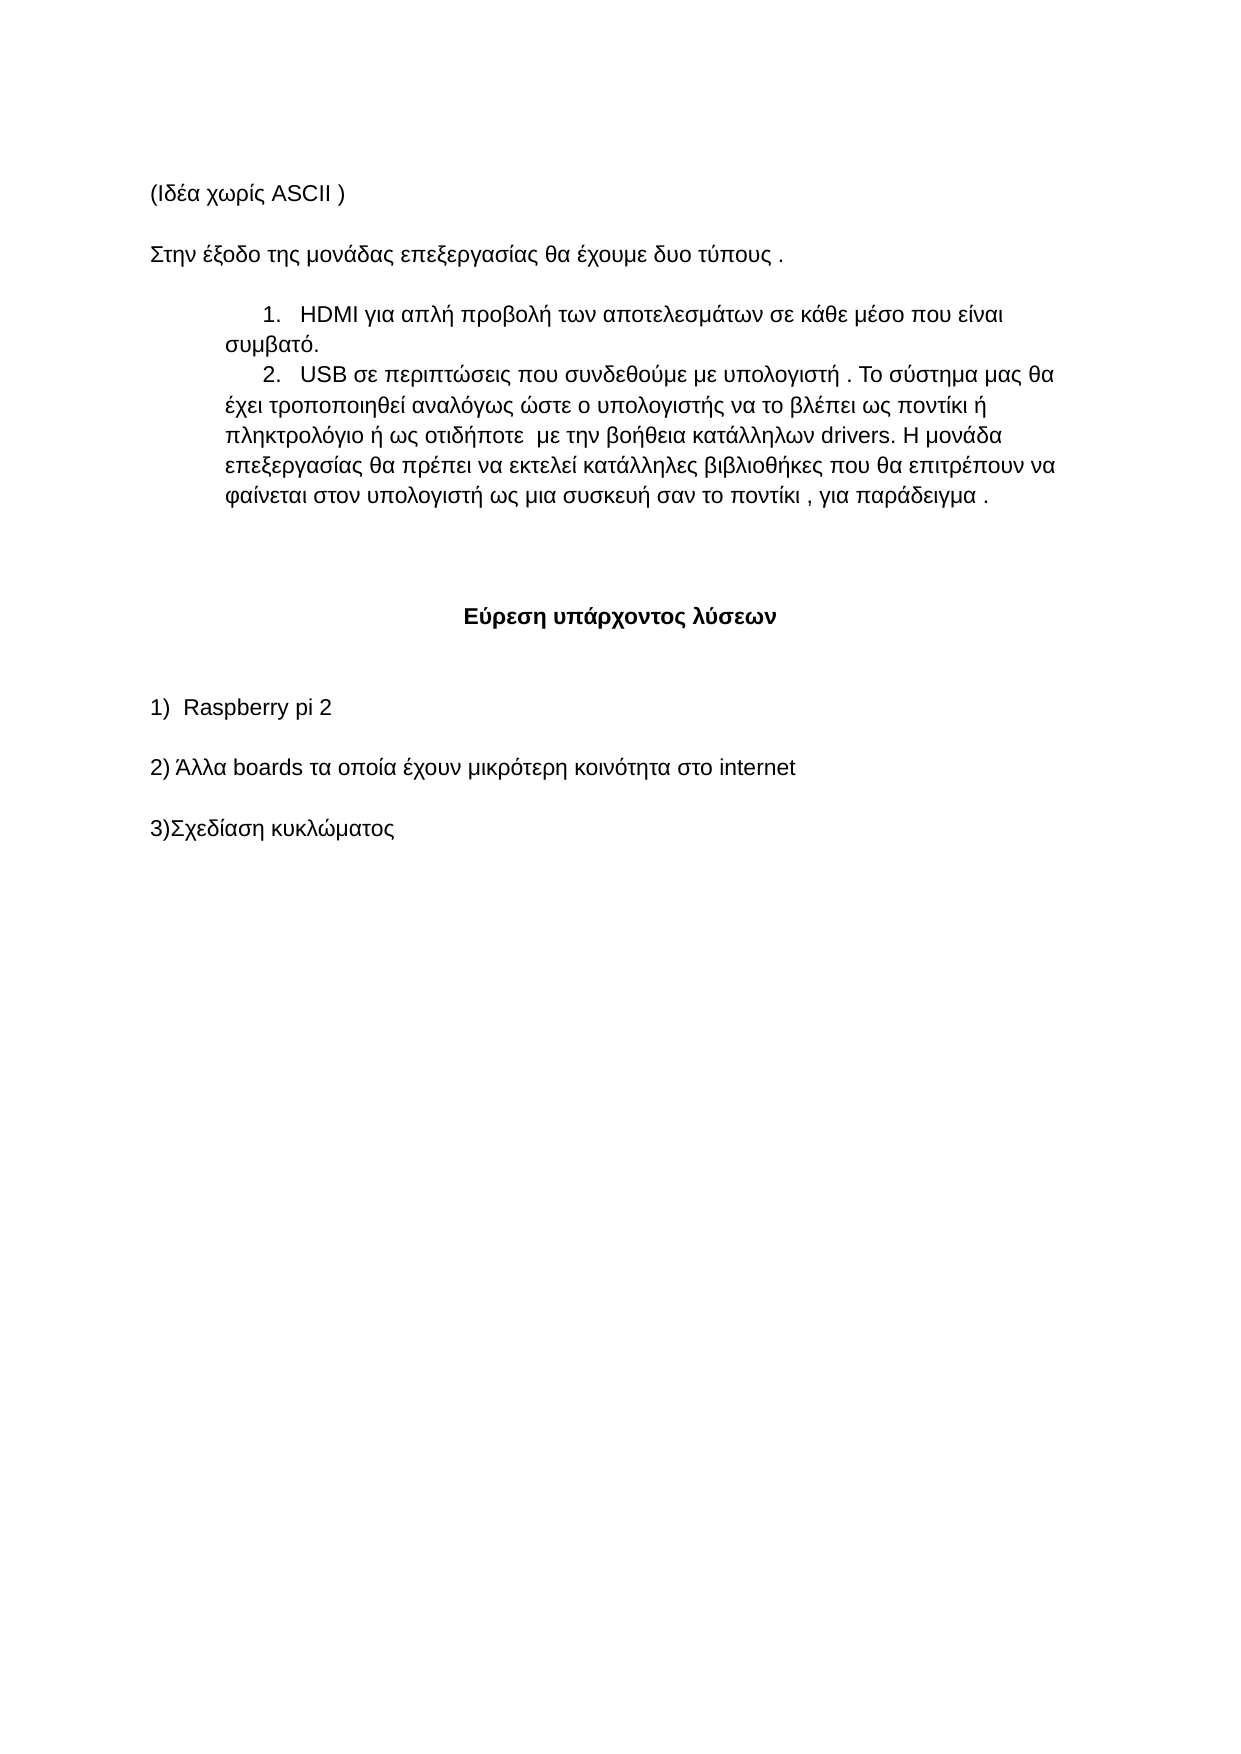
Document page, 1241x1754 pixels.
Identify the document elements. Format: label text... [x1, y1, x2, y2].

list HDMI για απλή προβολή των αποτελεσμάτων σε κάθε μέσο που είναι συμβατό. [225, 301, 1090, 358]
text 3)Σχεδίαση κυκλώματος [150, 814, 1090, 841]
list USB σε περιπτώσεις που συνδεθούμε με υπολογιστή . Το σύστημα μας θα έχει τροποποιηθεί αναλόγως ώστε ο υπολογιστής να το βλέπει ως ποντίκι ή πληκτρολόγιο ή ως οτιδήποτε με την βοήθεια κατάλληλων drivers. Η μονάδα επεξεργασίας θα πρέπει να εκτελεί κατάλληλες βιβλιοθήκες που θα επιτρέπουν να φαίνεται στον υπολογιστή ως μια συσκευή σαν το ποντίκι , για παράδειγμα . [225, 361, 1090, 509]
text Εύρεση υπάρχοντος λύσεων [150, 603, 1090, 629]
text 2) Άλλα boards τα οποία έχουν μικρότερη κοινότητα στο internet [150, 754, 1090, 781]
text Στην έξοδο της μονάδας επεξεργασίας θα έχουμε δυο τύπους . [150, 241, 1090, 267]
text (Ιδέα χωρίς ASCII ) [150, 180, 1090, 207]
text 1) Raspberry pi 2 [150, 694, 1090, 720]
